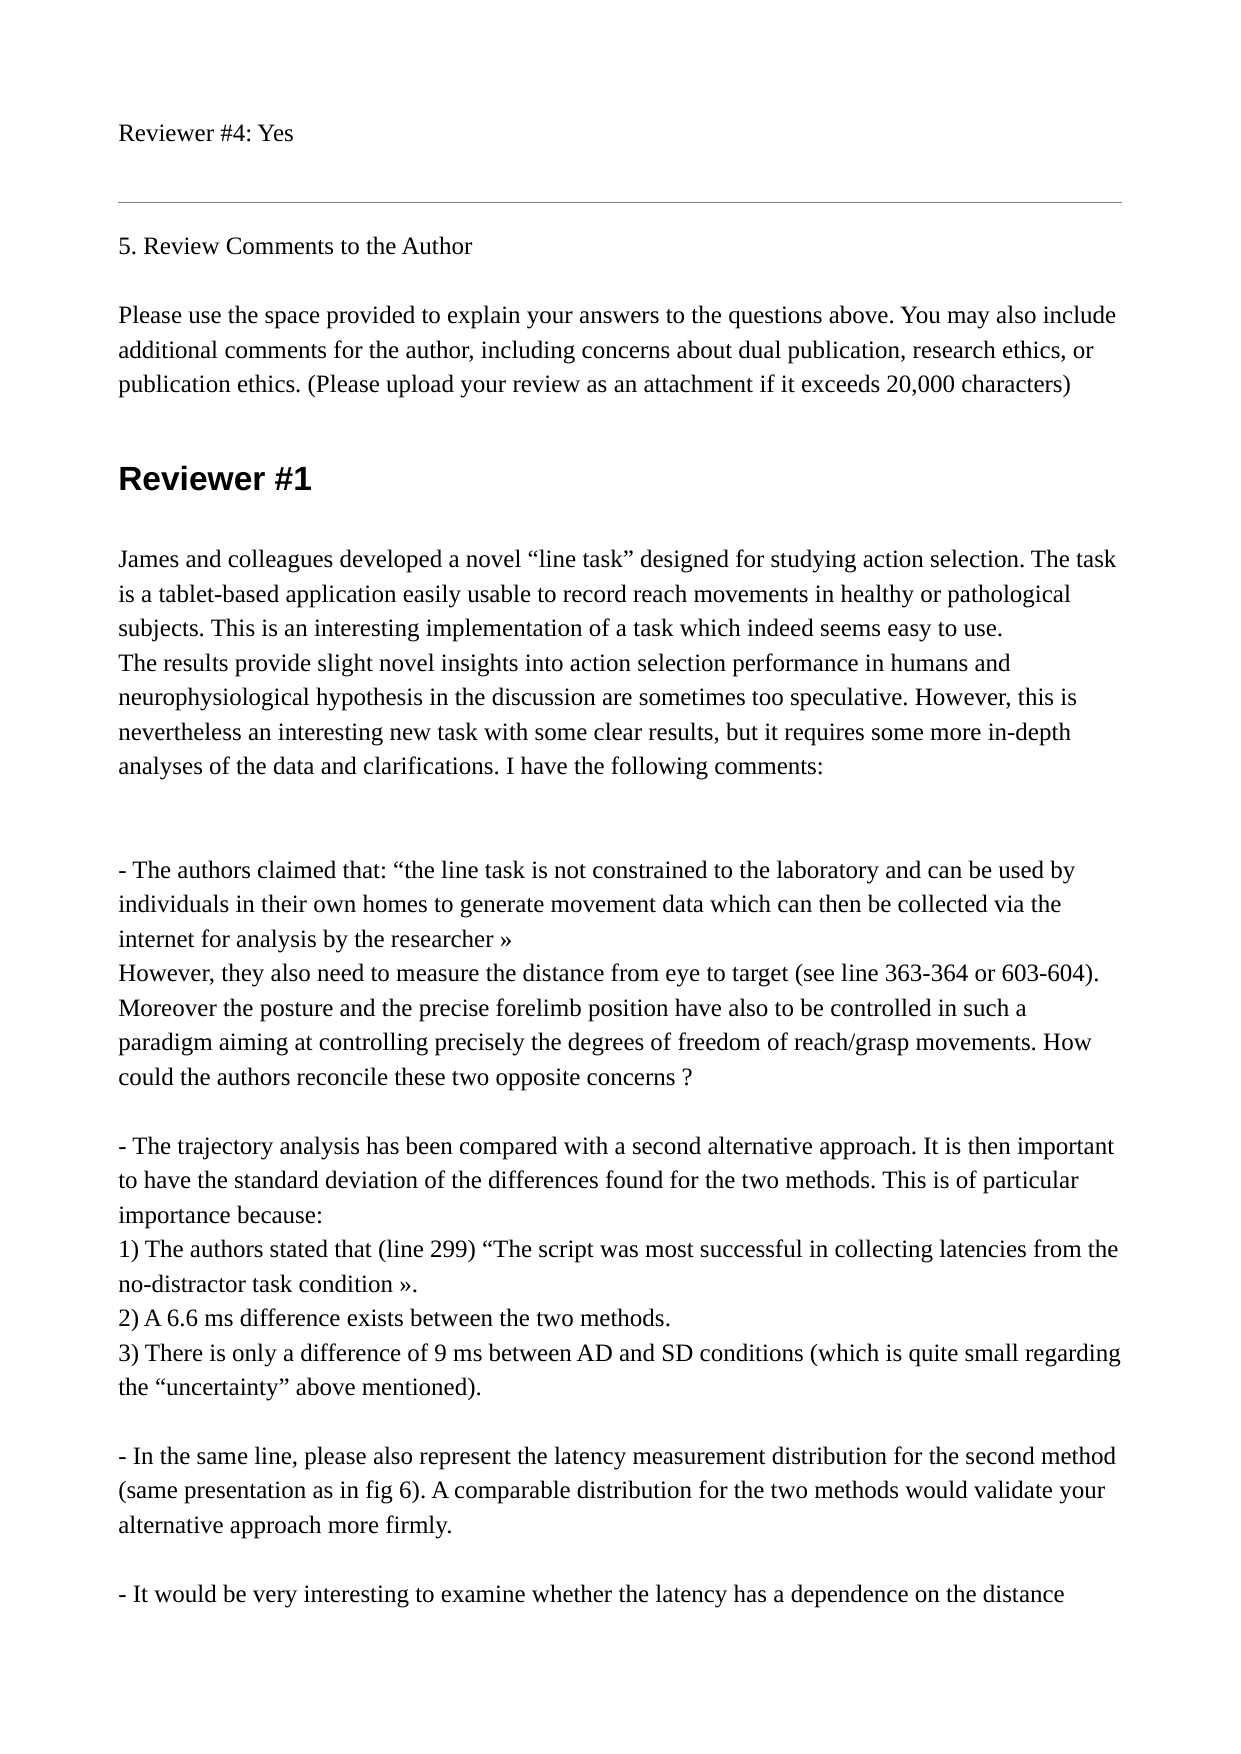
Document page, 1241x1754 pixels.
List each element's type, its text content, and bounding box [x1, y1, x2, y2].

text Reviewer #4: Yes [118, 118, 1122, 181]
subtitle Reviewer #1 [118, 459, 1122, 498]
text James and colleagues developed a novel “line task” designed for studying action selection. The task is a tablet-based application easily usable to record reach movements in healthy or pathological subjects. This is an interesting implementation of a task which indeed seems easy to use. The results provide slight novel insights into action selection performance in humans and neurophysiological hypothesis in the discussion are sometimes too speculative. However, this is nevertheless an interesting new task with some clear results, but it requires some more in-depth analyses of the data and clarifications. I have the following comments: - The authors claimed that: “the line task is not constrained to the laboratory and can be used by individuals in their own homes to generate movement data which can then be collected via the internet for analysis by the researcher » However, they also need to measure the distance from eye to target (see line 363-364 or 603-604). Moreover the posture and the precise forelimb position have also to be controlled in such a paradigm aiming at controlling precisely the degrees of freedom of reach/grasp movements. How could the authors reconcile these two opposite concerns ? - The trajectory analysis has been compared with a second alternative approach. It is then important to have the standard deviation of the differences found for the two methods. This is of particular importance because: 1) The authors stated that (line 299) “The script was most successful in collecting latencies from the no-distractor task condition ». 2) A 6.6 ms difference exists between the two methods. 3) There is only a difference of 9 ms between AD and SD conditions (which is quite small regarding the “uncertainty” above mentioned). - In the same line, please also represent the latency measurement distribution for the second method (same presentation as in fig 6). A comparable distribution for the two methods would validate your alternative approach more firmly. - It would be very interesting to examine whether the latency has a dependence on the distance [118, 544, 1122, 1608]
text 5. Review Comments to the Author Please use the space provided to explain your answers to the questions above. You may also include additional comments for the author, including concerns about dual publication, research ethics, or publication ethics. (Please upload your review as an attachment if it exceeds 20,000 characters) [118, 231, 1122, 398]
